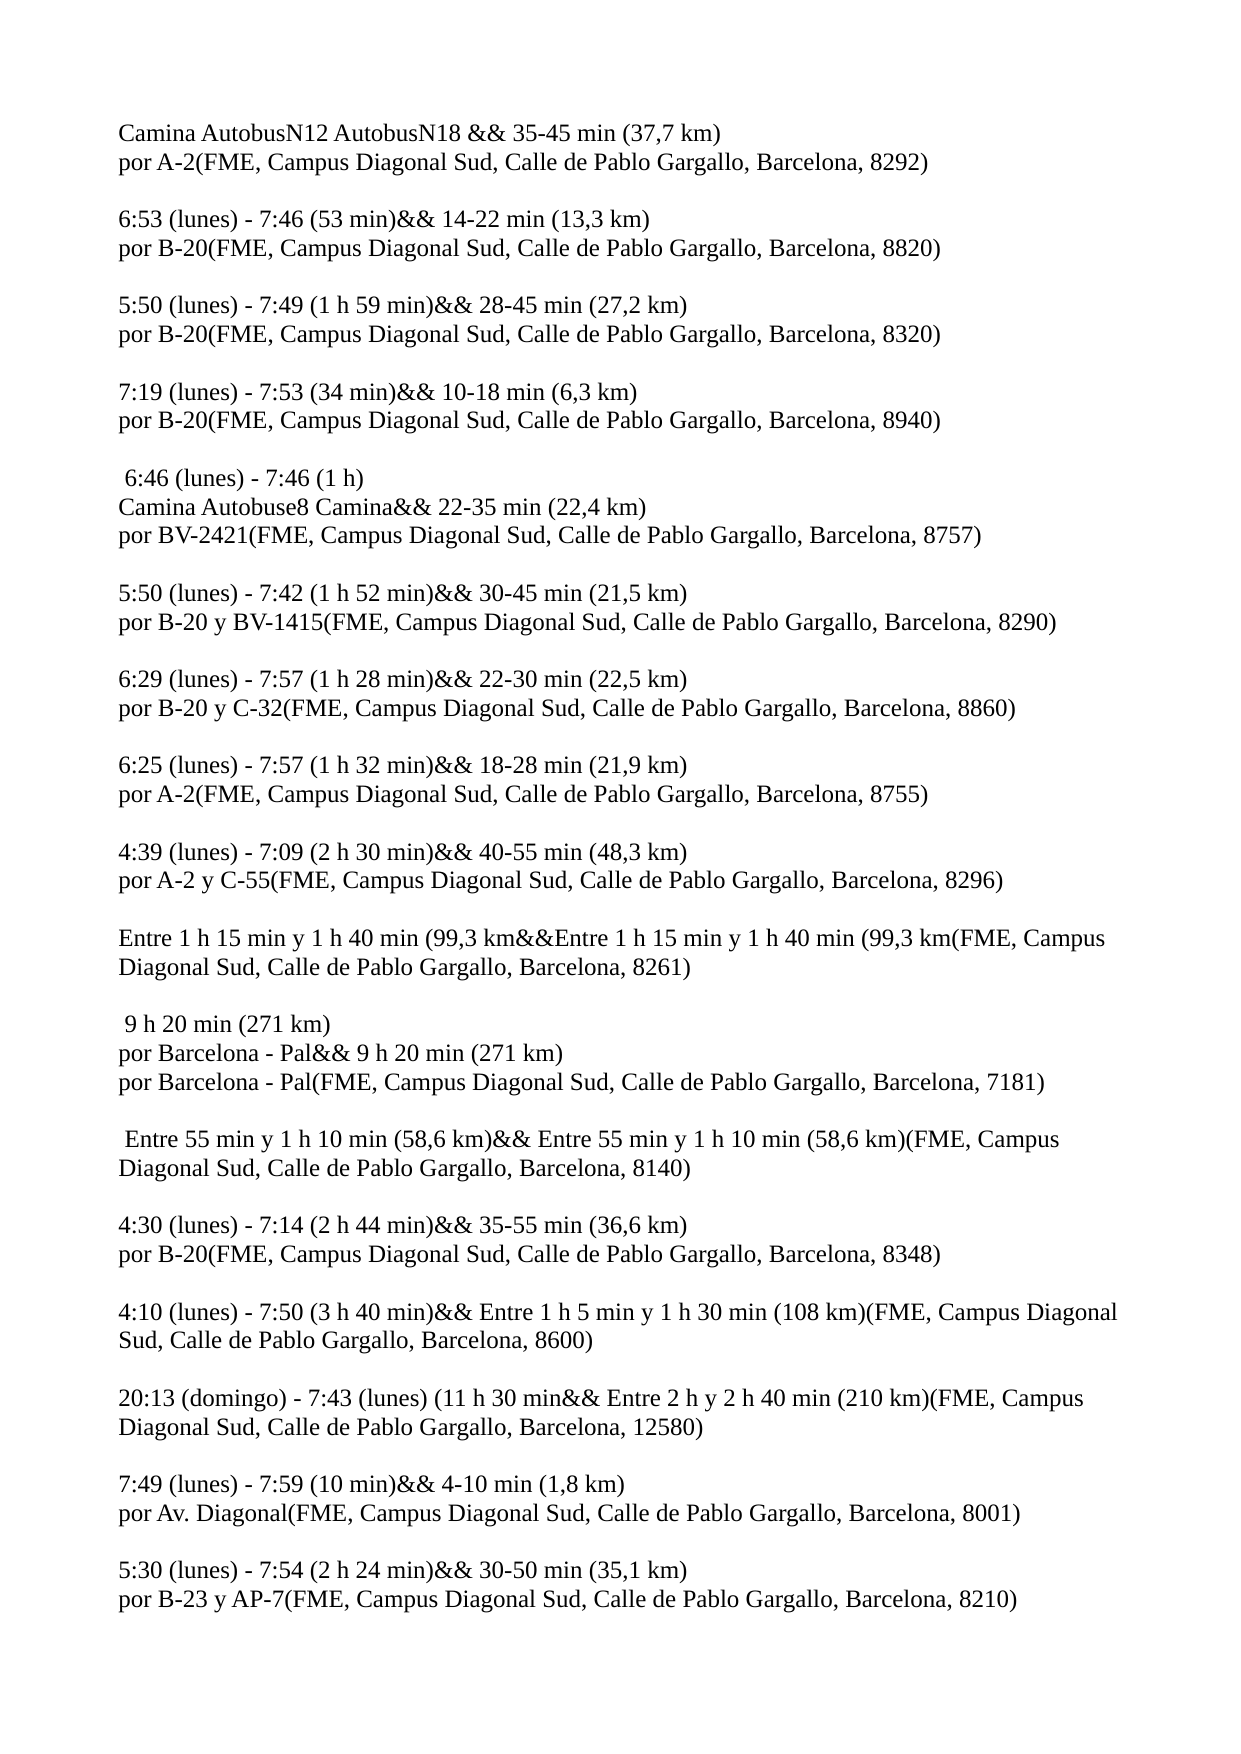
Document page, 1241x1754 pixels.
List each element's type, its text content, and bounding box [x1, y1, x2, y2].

text 5:50 (lunes) - 7:49 (1 h 59 min)&& 28-45 min (27,2 km) [118, 291, 1122, 319]
text 5:30 (lunes) - 7:54 (2 h 24 min)&& 30-50 min (35,1 km) [118, 1556, 1122, 1584]
text 7:49 (lunes) - 7:59 (10 min)&& 4-10 min (1,8 km) [118, 1469, 1122, 1498]
text por B-23 y AP-7(FME, Campus Diagonal Sud, Calle de Pablo Gargallo, Barcelona, 8210) [118, 1584, 1122, 1613]
text por B-20(FME, Campus Diagonal Sud, Calle de Pablo Gargallo, Barcelona, 8348) [118, 1239, 1122, 1268]
text 6:53 (lunes) - 7:46 (53 min)&& 14-22 min (13,3 km) [118, 204, 1122, 233]
text por B-20 y BV-1415(FME, Campus Diagonal Sud, Calle de Pablo Gargallo, Barcelona, 8290) [118, 607, 1122, 636]
text por A-2 y C-55(FME, Campus Diagonal Sud, Calle de Pablo Gargallo, Barcelona, 8296) [118, 866, 1122, 894]
text por Av. Diagonal(FME, Campus Diagonal Sud, Calle de Pablo Gargallo, Barcelona, 8001) [118, 1498, 1122, 1527]
text 6:29 (lunes) - 7:57 (1 h 28 min)&& 22-30 min (22,5 km) [118, 664, 1122, 693]
text por Barcelona - Pal(FME, Campus Diagonal Sud, Calle de Pablo Gargallo, Barcelona, 7181) [118, 1067, 1122, 1096]
text por B-20 y C-32(FME, Campus Diagonal Sud, Calle de Pablo Gargallo, Barcelona, 8860) [118, 693, 1122, 722]
text por BV-2421(FME, Campus Diagonal Sud, Calle de Pablo Gargallo, Barcelona, 8757) [118, 521, 1122, 549]
text 7:19 (lunes) - 7:53 (34 min)&& 10-18 min (6,3 km) [118, 377, 1122, 406]
text Entre 55 min y 1 h 10 min (58,6 km)&& Entre 55 min y 1 h 10 min (58,6 km)(FME, Campus Diagonal Sud, Calle de Pablo Gargallo, Barcelona, 8140) [118, 1124, 1122, 1182]
text por A-2(FME, Campus Diagonal Sud, Calle de Pablo Gargallo, Barcelona, 8292) [118, 147, 1122, 176]
text por B-20(FME, Campus Diagonal Sud, Calle de Pablo Gargallo, Barcelona, 8320) [118, 319, 1122, 348]
text 5:50 (lunes) - 7:42 (1 h 52 min)&& 30-45 min (21,5 km) [118, 578, 1122, 607]
text 20:13 (domingo) - 7:43 (lunes) (11 h 30 min&& Entre 2 h y 2 h 40 min (210 km)(FME, Campus Diagonal Sud, Calle de Pablo Gargallo, Barcelona, 12580) [118, 1383, 1122, 1441]
text por Barcelona - Pal&& 9 h 20 min (271 km) [118, 1038, 1122, 1067]
text 6:46 (lunes) - 7:46 (1 h) [118, 463, 1122, 492]
text Entre 1 h 15 min y 1 h 40 min (99,3 km&&Entre 1 h 15 min y 1 h 40 min (99,3 km(FME, Campus Diagonal Sud, Calle de Pablo Gargallo, Barcelona, 8261) [118, 923, 1122, 981]
text 4:30 (lunes) - 7:14 (2 h 44 min)&& 35-55 min (36,6 km) [118, 1211, 1122, 1239]
text 4:10 (lunes) - 7:50 (3 h 40 min)&& Entre 1 h 5 min y 1 h 30 min (108 km)(FME, Campus Diagonal Sud, Calle de Pablo Gargallo, Barcelona, 8600) [118, 1297, 1122, 1354]
text por B-20(FME, Campus Diagonal Sud, Calle de Pablo Gargallo, Barcelona, 8820) [118, 233, 1122, 262]
text por B-20(FME, Campus Diagonal Sud, Calle de Pablo Gargallo, Barcelona, 8940) [118, 406, 1122, 434]
text Camina AutobusN12 AutobusN18 && 35-45 min (37,7 km) [118, 118, 1122, 147]
text por A-2(FME, Campus Diagonal Sud, Calle de Pablo Gargallo, Barcelona, 8755) [118, 779, 1122, 808]
text 9 h 20 min (271 km) [118, 1009, 1122, 1038]
text 6:25 (lunes) - 7:57 (1 h 32 min)&& 18-28 min (21,9 km) [118, 751, 1122, 779]
text 4:39 (lunes) - 7:09 (2 h 30 min)&& 40-55 min (48,3 km) [118, 837, 1122, 866]
text Camina Autobuse8 Camina&& 22-35 min (22,4 km) [118, 492, 1122, 521]
